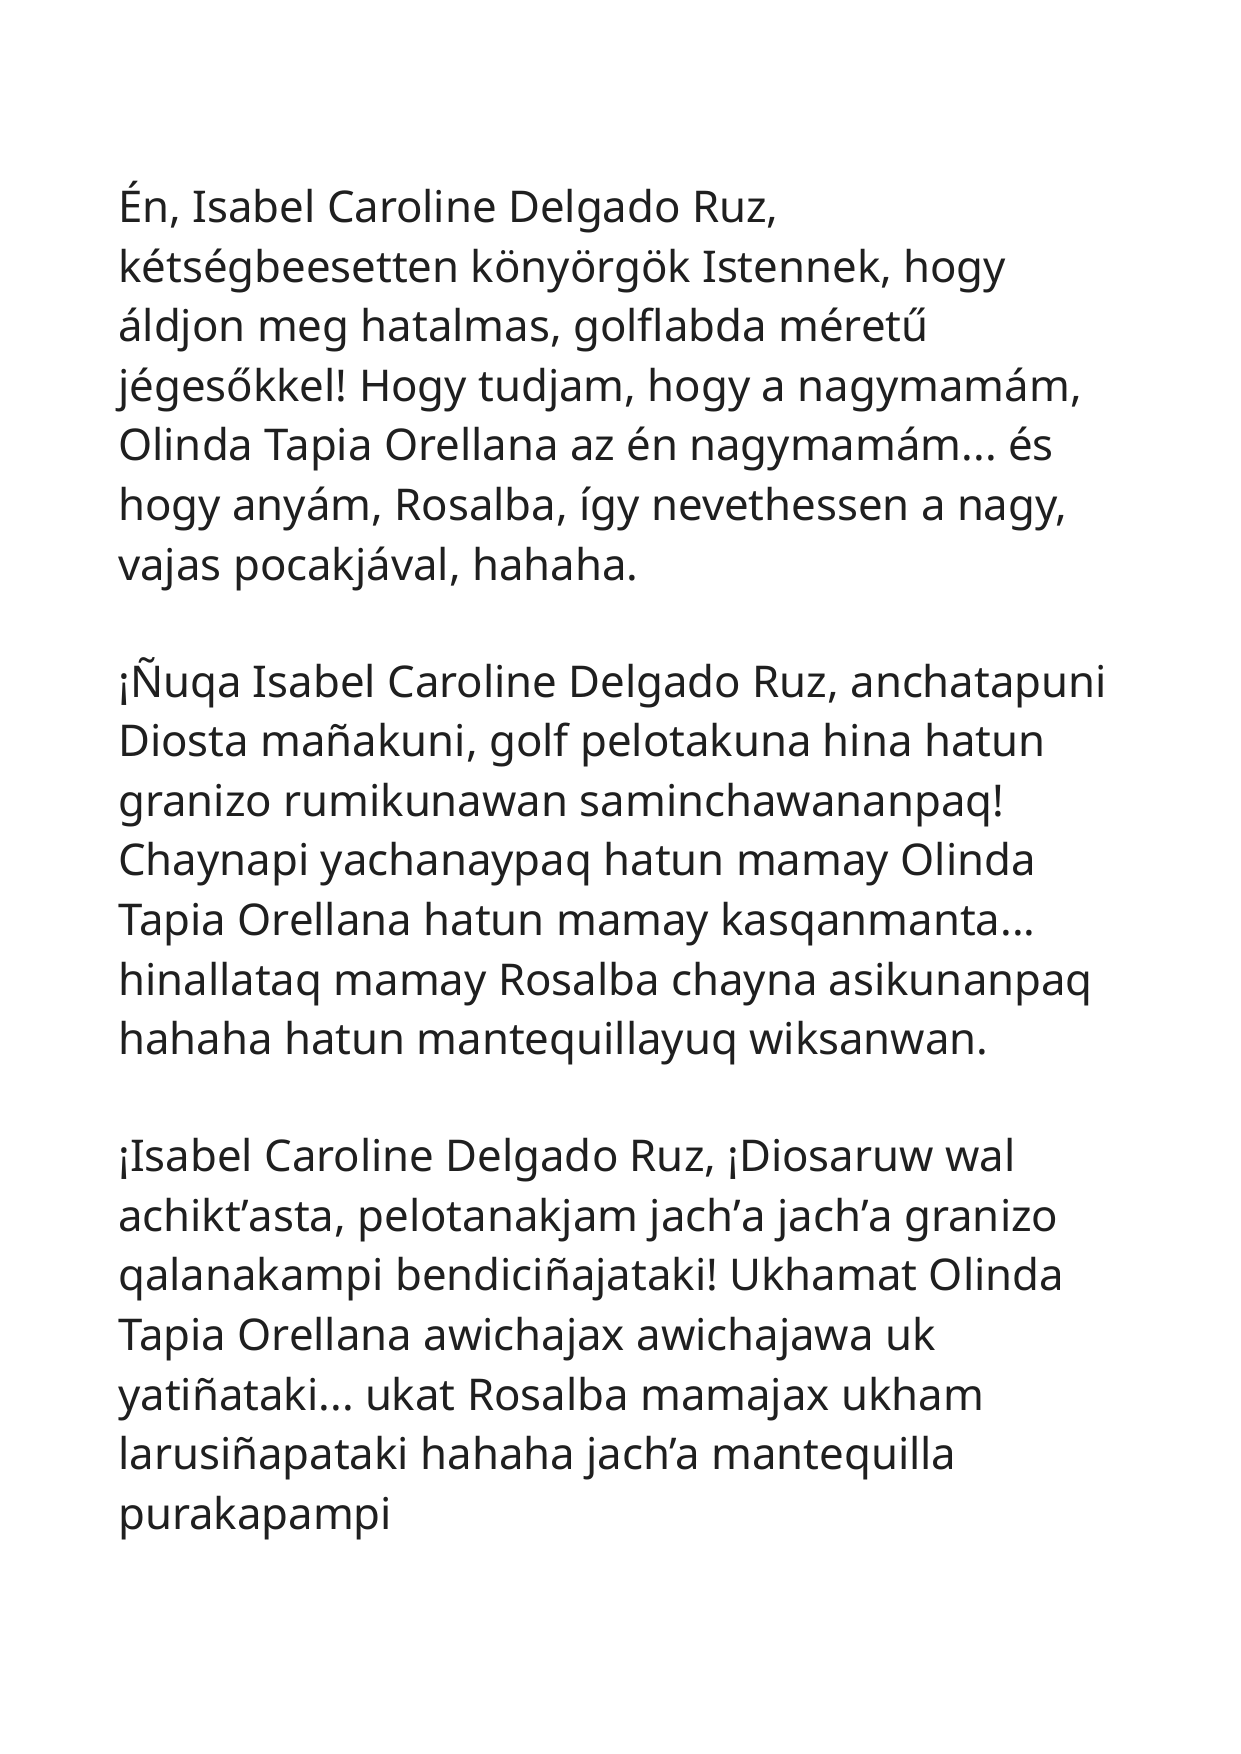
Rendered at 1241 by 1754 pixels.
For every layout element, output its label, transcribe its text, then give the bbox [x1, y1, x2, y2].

text ¡Isabel Caroline Delgado Ruz, ¡Diosaruw wal achiktʼasta, pelotanakjam jachʼa jachʼa granizo qalanakampi bendiciñajataki! Ukhamat Olinda Tapia Orellana awichajax awichajawa uk yatiñataki... ukat Rosalba mamajax ukham larusiñapataki hahaha jach’a mantequilla purakapampi [118, 1125, 1122, 1542]
text Én, Isabel Caroline Delgado Ruz, kétségbeesetten könyörgök Istennek, hogy áldjon meg hatalmas, golflabda méretű jégesőkkel! Hogy tudjam, hogy a nagymamám, Olinda Tapia Orellana az én nagymamám... és hogy anyám, Rosalba, így nevethessen a nagy, vajas pocakjával, hahaha. [118, 176, 1122, 593]
text ¡Ñuqa Isabel Caroline Delgado Ruz, anchatapuni Diosta mañakuni, golf pelotakuna hina hatun granizo rumikunawan saminchawananpaq! Chaynapi yachanaypaq hatun mamay Olinda Tapia Orellana hatun mamay kasqanmanta... hinallataq mamay Rosalba chayna asikunanpaq hahaha hatun mantequillayuq wiksanwan. [118, 650, 1122, 1067]
